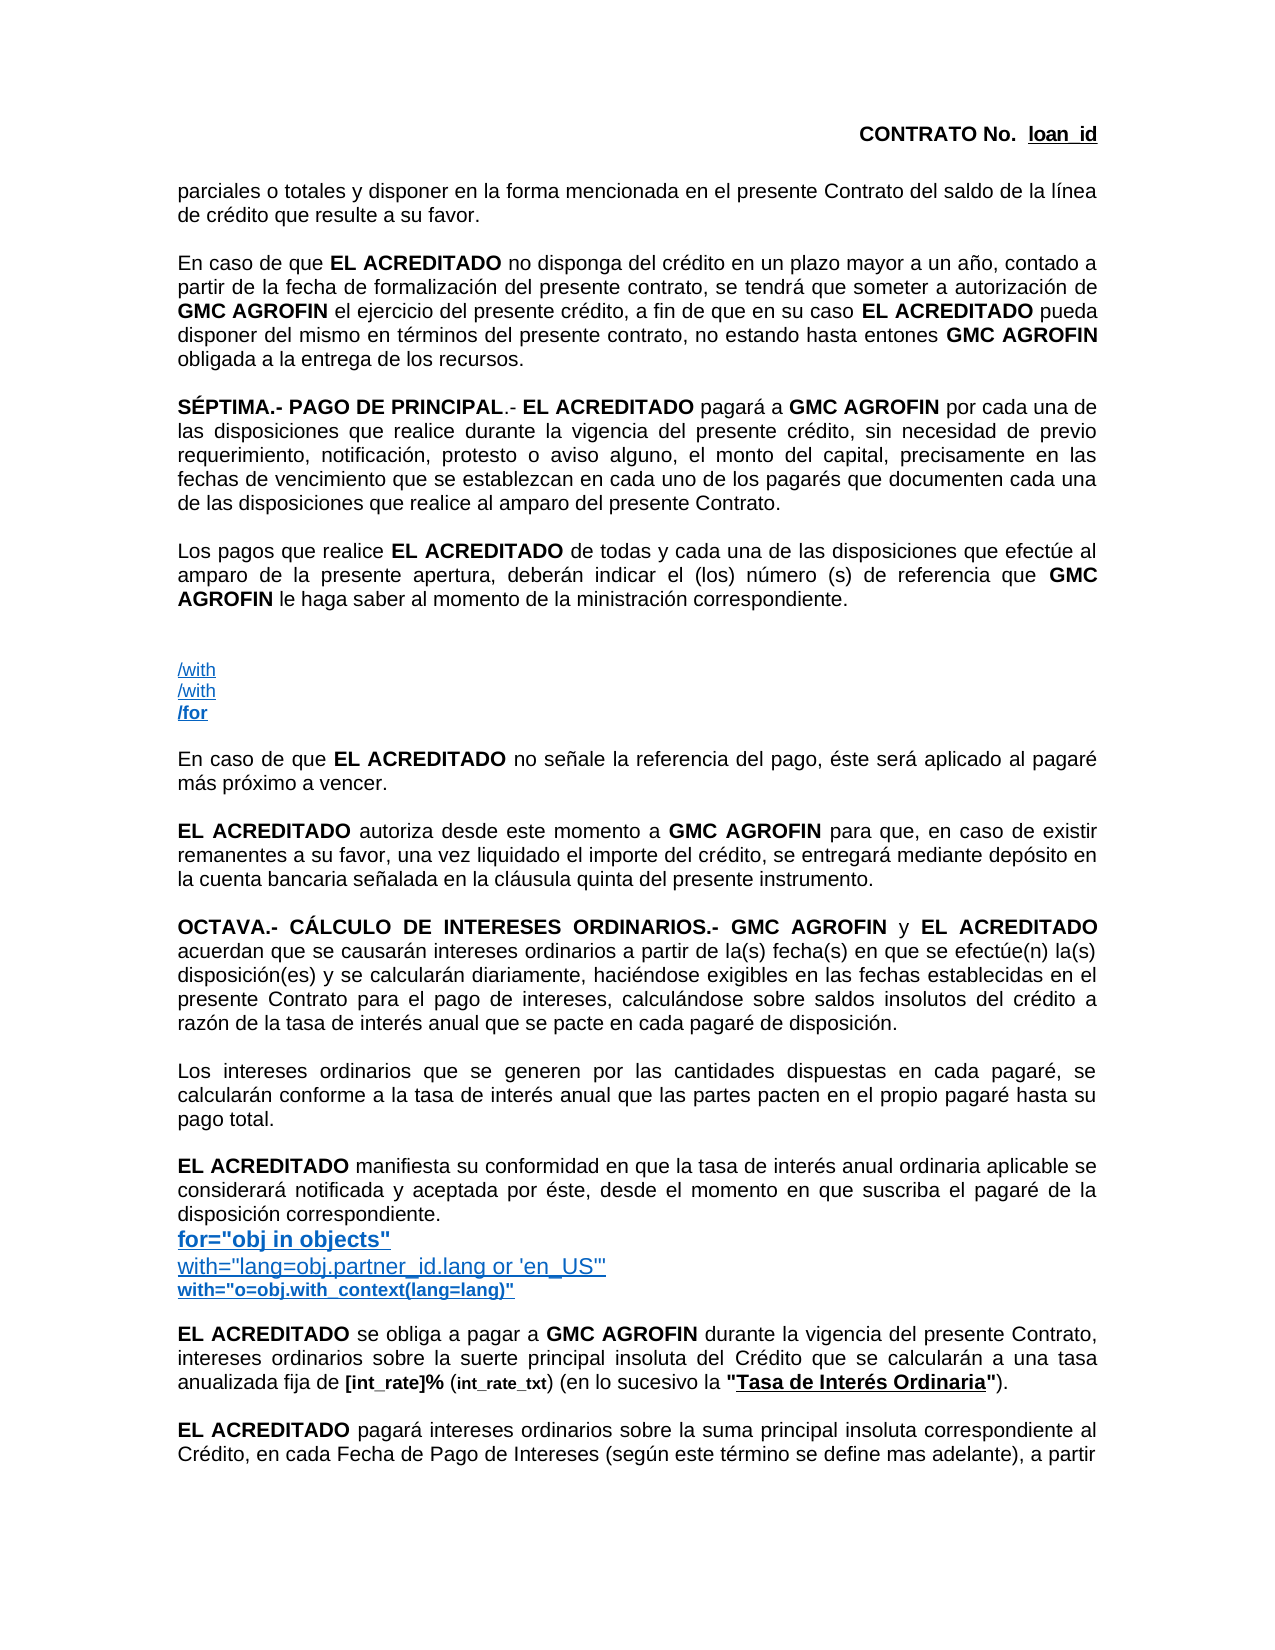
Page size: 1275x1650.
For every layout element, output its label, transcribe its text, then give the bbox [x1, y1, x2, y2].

text /with [177, 680, 1098, 702]
text EL ACREDITADO se obliga a pagar a GMC AGROFIN durante la vigencia del presente Contrato, intereses ordinarios sobre la suerte principal insoluta del Crédito que se calcularán a una tasa anualizada fija de [int_rate]% (int_rate_txt) (en lo sucesivo la "Tasa de Interés Ordinaria"). [177, 1322, 1098, 1394]
text Los intereses ordinarios que se generen por las cantidades dispuestas en cada pagaré, se calcularán conforme a la tasa de interés anual que las partes pacten en el propio pagaré hasta su pago total. [177, 1058, 1098, 1130]
text for="obj in objects" [177, 1226, 1098, 1253]
text /with [177, 658, 1098, 680]
text with="lang=obj.partner_id.lang or 'en_US'" [177, 1253, 1098, 1279]
text SÉPTIMA.- PAGO DE PRINCIPAL.- EL ACREDITADO pagará a GMC AGROFIN por cada una de las disposiciones que realice durante la vigencia del presente crédito, sin necesidad de previo requerimiento, notificación, protesto o aviso alguno, el monto del capital, precisamente en las fechas de vencimiento que se establezcan en cada uno de los pagarés que documenten cada una de las disposiciones que realice al amparo del presente Contrato. [177, 395, 1098, 515]
text EL ACREDITADO manifiesta su conformidad en que la tasa de interés anual ordinaria aplicable se considerará notificada y aceptada por éste, desde el momento en que suscriba el pagaré de la disposición correspondiente. [177, 1154, 1098, 1226]
text OCTAVA.- CÁLCULO DE INTERESES ORDINARIOS.- GMC AGROFIN y EL ACREDITADO acuerdan que se causarán intereses ordinarios a partir de la(s) fecha(s) en que se efectúe(n) la(s) disposición(es) y se calcularán diariamente, haciéndose exigibles en las fechas establecidas en el presente Contrato para el pago de intereses, calculándose sobre saldos insolutos del crédito a razón de la tasa de interés anual que se pacte en cada pagaré de disposición. [177, 915, 1098, 1034]
text En caso de que EL ACREDITADO no señale la referencia del pago, éste será aplicado al pagaré más próximo a vencer. [177, 747, 1098, 795]
text En caso de que EL ACREDITADO no disponga del crédito en un plazo mayor a un año, contado a partir de la fecha de formalización del presente contrato, se tendrá que someter a autorización de GMC AGROFIN el ejercicio del presente crédito, a fin de que en su caso EL ACREDITADO pueda disponer del mismo en términos del presente contrato, no estando hasta entones GMC AGROFIN obligada a la entrega de los recursos. [177, 251, 1098, 371]
text Los pagos que realice EL ACREDITADO de todas y cada una de las disposiciones que efectúe al amparo de la presente apertura, deberán indicar el (los) número (s) de referencia que GMC AGROFIN le haga saber al momento de la ministración correspondiente. [177, 539, 1098, 611]
text EL ACREDITADO autoriza desde este momento a GMC AGROFIN para que, en caso de existir remanentes a su favor, una vez liquidado el importe del crédito, se entregará mediante depósito en la cuenta bancaria señalada en la cláusula quinta del presente instrumento. [177, 819, 1098, 891]
text parciales o totales y disponer en la forma mencionada en el presente Contrato del saldo de la línea de crédito que resulte a su favor. [177, 179, 1098, 227]
text EL ACREDITADO pagará intereses ordinarios sobre la suma principal insoluta correspondiente al Crédito, en cada Fecha de Pago de Intereses (según este término se define mas adelante), a partir [177, 1418, 1098, 1466]
text /for [177, 702, 1098, 723]
text with="o=obj.with_context(lang=lang)" [177, 1279, 1093, 1301]
